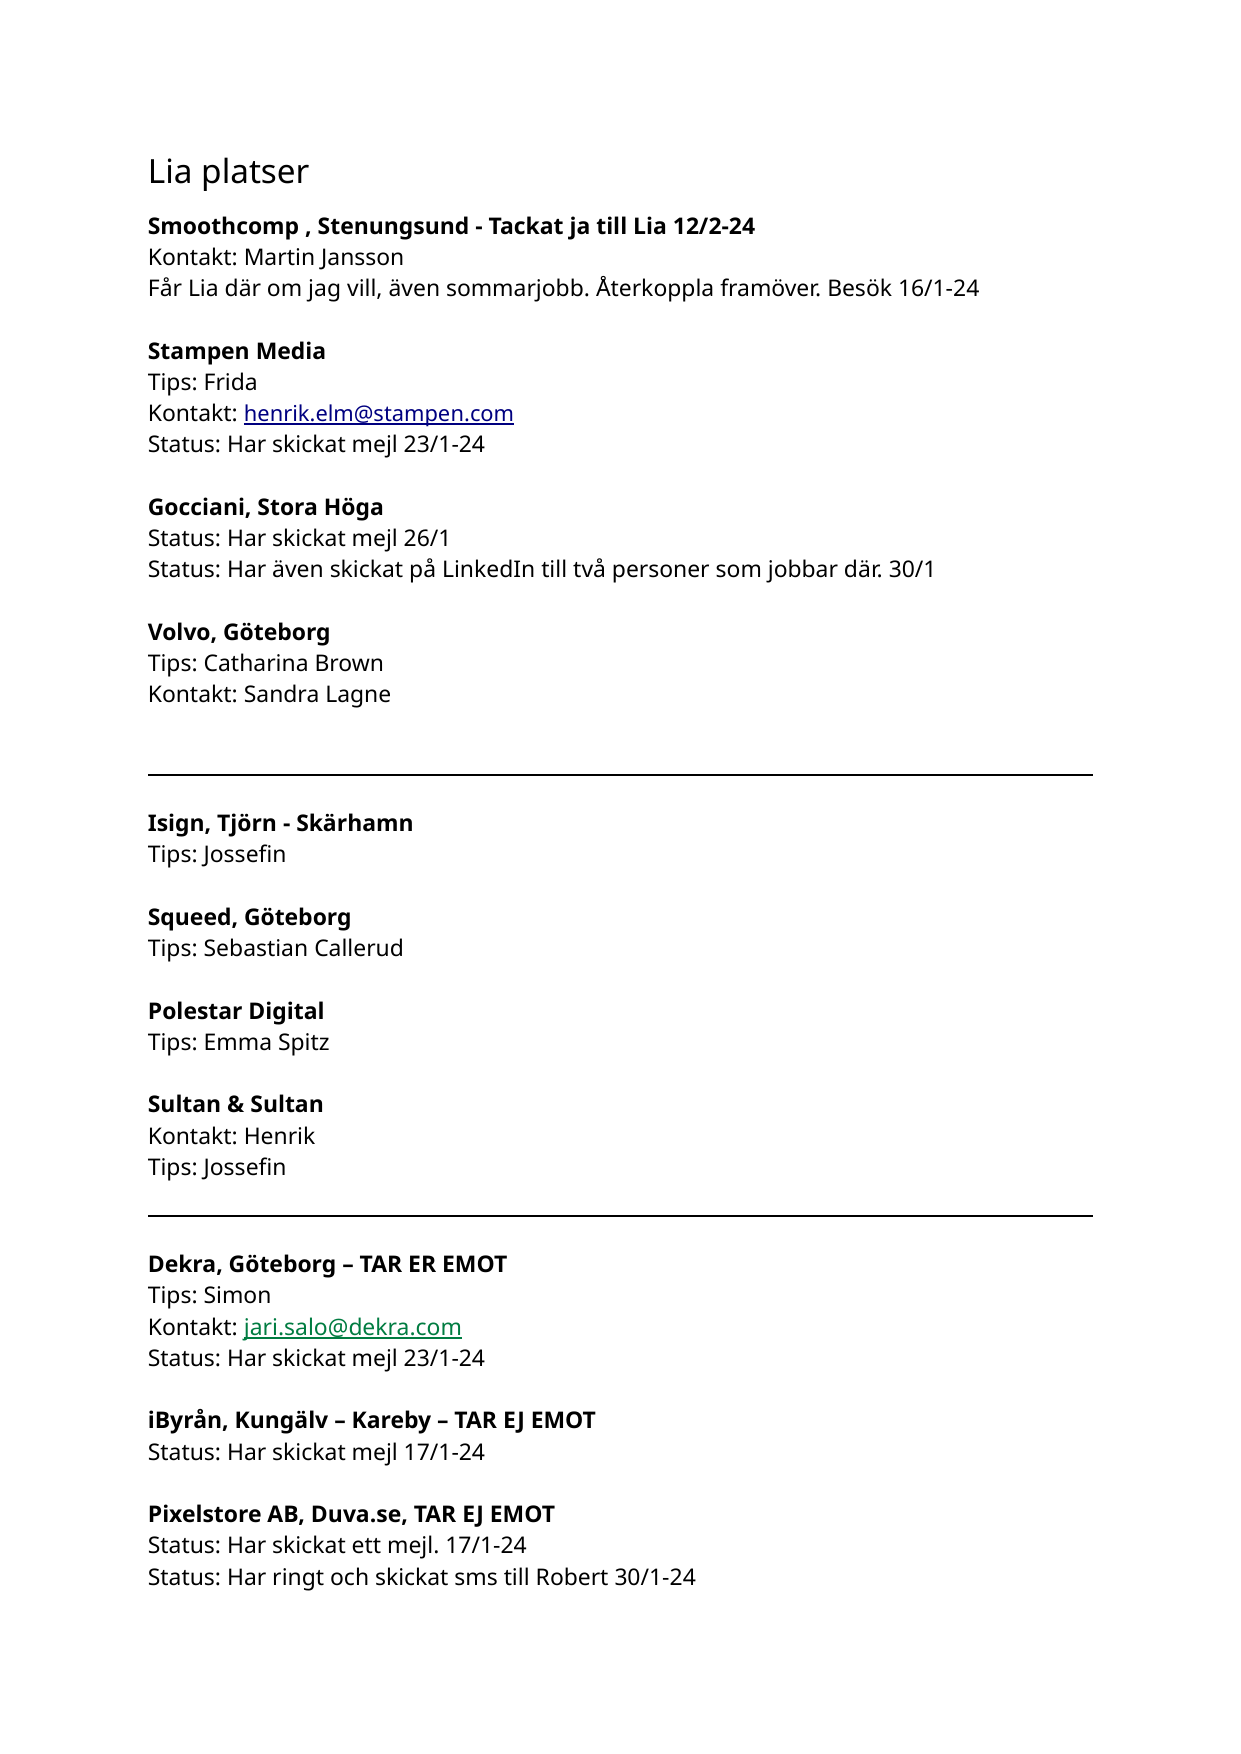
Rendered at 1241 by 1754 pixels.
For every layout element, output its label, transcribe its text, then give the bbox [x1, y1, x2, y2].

text Sultan & Sultan [148, 1088, 1093, 1119]
text Isign, Tjörn - Skärhamn [148, 807, 1093, 838]
text Smoothcomp , Stenungsund - Tackat ja till Lia 12/2-24 [148, 210, 1093, 241]
text Kontakt: Martin Jansson [148, 241, 1093, 272]
text Status: Har skickat mejl 23/1-24 [148, 1342, 1093, 1373]
text Status: Har skickat mejl 17/1-24 [148, 1436, 1093, 1467]
text Dekra, Göteborg – TAR ER EMOT [148, 1248, 1093, 1279]
text Tips: Jossefin [148, 838, 1093, 869]
text Tips: Simon [148, 1279, 1093, 1311]
text Tips: Frida [148, 366, 1093, 397]
text iByrån, Kungälv – Kareby – TAR EJ EMOT [148, 1404, 1093, 1436]
text Kontakt: jari.salo@dekra.com [148, 1311, 1093, 1342]
text Stampen Media [148, 335, 1093, 366]
text Status: Har skickat mejl 26/1 [148, 522, 1093, 553]
text Får Lia där om jag vill, även sommarjobb. Återkoppla framöver. Besök 16/1-24 [148, 272, 1093, 303]
text Volvo, Göteborg [148, 616, 1093, 647]
text Gocciani, Stora Höga [148, 491, 1093, 522]
text Kontakt: Henrik [148, 1119, 1093, 1151]
text Status: Har skickat mejl 23/1-24 [148, 428, 1093, 460]
text Status: Har ringt och skickat sms till Robert 30/1-24 [148, 1561, 1093, 1592]
text Tips: Jossefin [148, 1151, 1093, 1182]
text Pixelstore AB, Duva.se, TAR EJ EMOT [148, 1498, 1093, 1529]
text Tips: Catharina Brown [148, 647, 1093, 678]
text Tips: Emma Spitz [148, 1026, 1093, 1057]
text Status: Har även skickat på LinkedIn till två personer som jobbar där. 30/1 [148, 553, 1093, 585]
text Squeed, Göteborg [148, 901, 1093, 932]
text Polestar Digital [148, 994, 1093, 1026]
text Status: Har skickat ett mejl. 17/1-24 [148, 1529, 1093, 1561]
text Tips: Sebastian Callerud [148, 932, 1093, 963]
text Kontakt: henrik.elm@stampen.com [148, 397, 1093, 428]
text Lia platser [148, 148, 1093, 193]
text Kontakt: Sandra Lagne [148, 678, 1093, 710]
